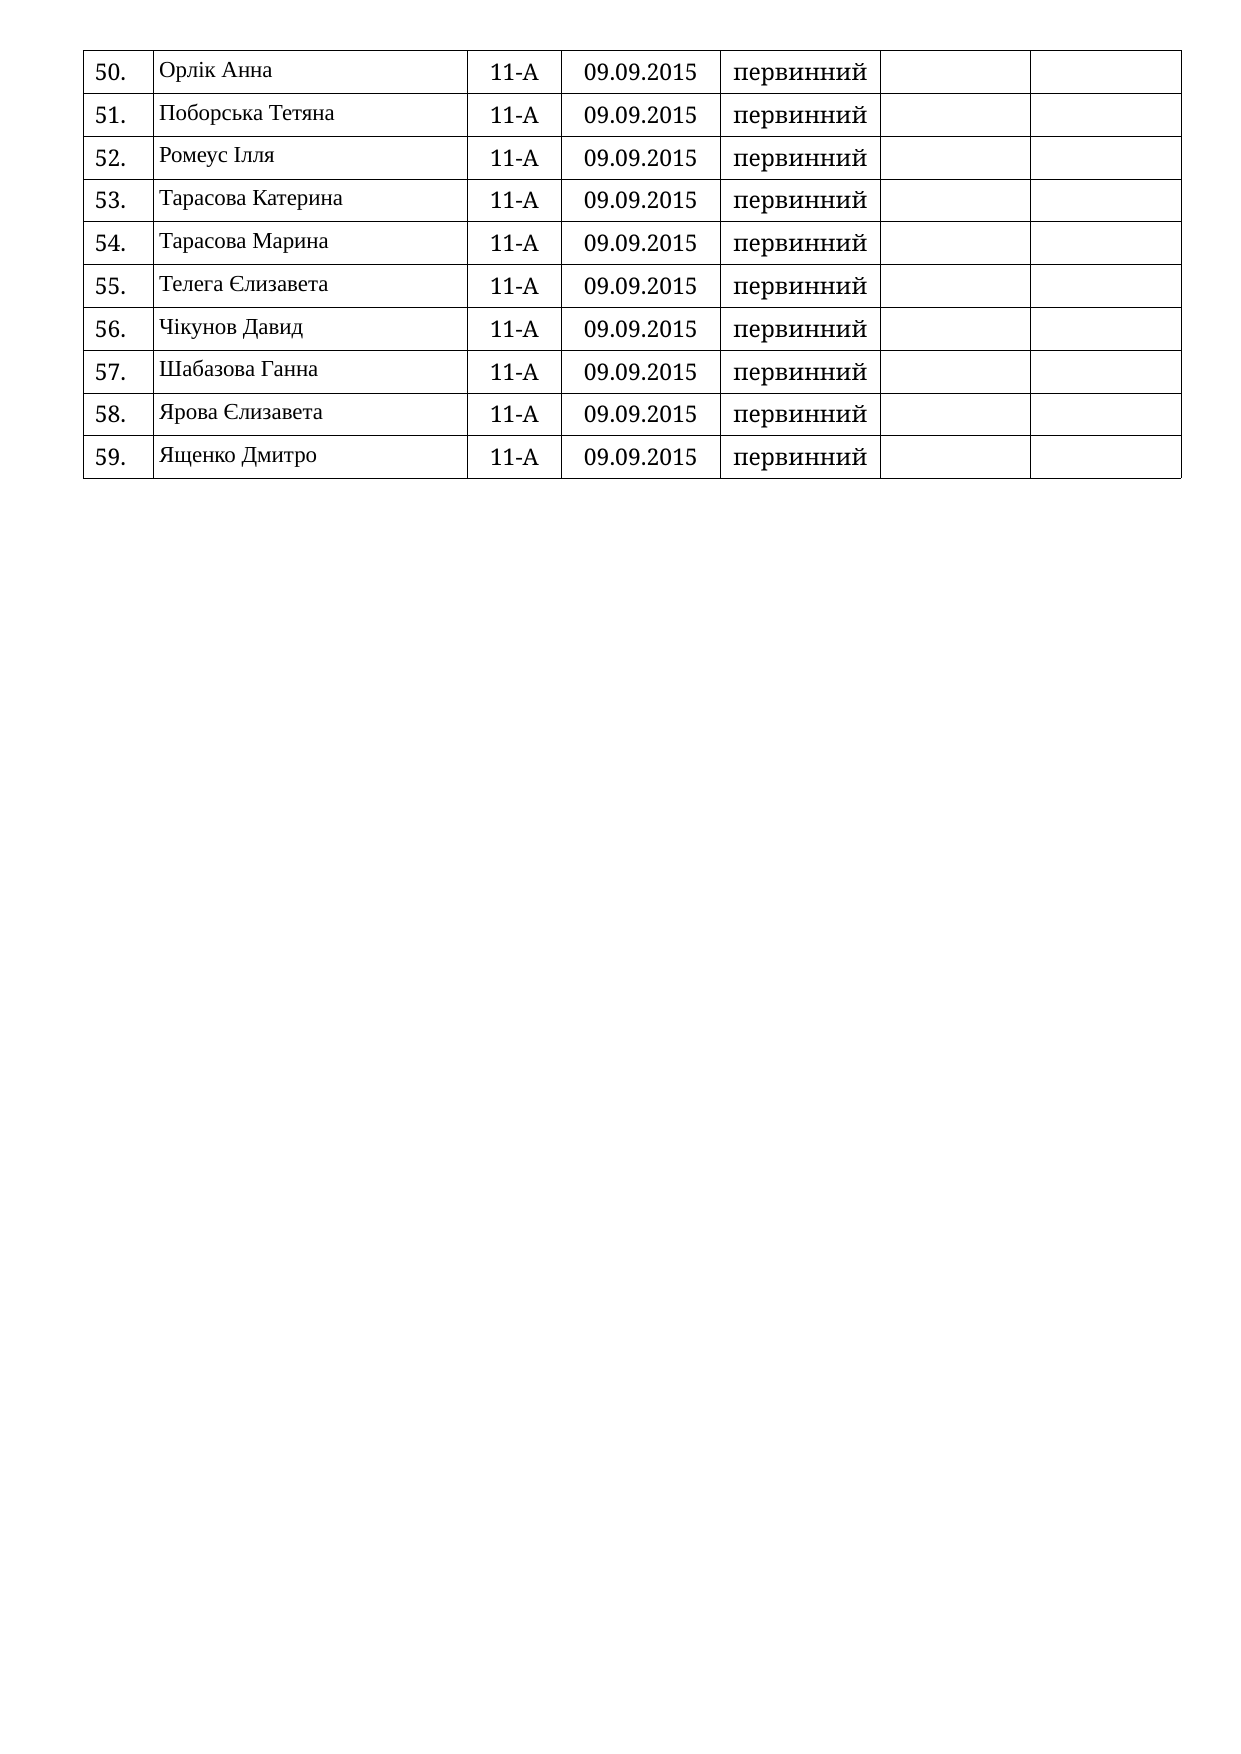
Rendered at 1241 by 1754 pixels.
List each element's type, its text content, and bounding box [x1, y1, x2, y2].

table_cell [881, 351, 1030, 392]
table_cell [84, 351, 153, 392]
table_cell 11-А [468, 51, 561, 93]
table_cell [1031, 394, 1181, 435]
table_cell 11-А [468, 308, 561, 350]
table_cell [881, 137, 1030, 178]
table_cell [1031, 94, 1181, 136]
table_cell [1031, 265, 1181, 307]
table_cell [881, 308, 1030, 350]
table_cell 11-А [468, 137, 561, 178]
table_cell [84, 265, 153, 307]
table_cell 09.09.2015 [562, 308, 720, 350]
table_cell первинний [721, 51, 880, 93]
table_cell первинний [721, 94, 880, 136]
table_cell первинний [721, 265, 880, 307]
table_cell [881, 222, 1030, 264]
table_cell первинний [721, 222, 880, 264]
table_cell [84, 137, 153, 178]
table_cell 09.09.2015 [562, 351, 720, 392]
table_cell 09.09.2015 [562, 436, 720, 478]
table_cell 09.09.2015 [562, 222, 720, 264]
table_cell 09.09.2015 [562, 137, 720, 178]
table_cell [1031, 180, 1181, 221]
table_cell 09.09.2015 [562, 265, 720, 307]
table_cell 11-А [468, 180, 561, 221]
table_cell 11-А [468, 436, 561, 478]
table_cell [881, 394, 1030, 435]
table_cell первинний [721, 394, 880, 435]
table_cell первинний [721, 180, 880, 221]
table_cell [1031, 351, 1181, 392]
table_cell [84, 94, 153, 136]
table_cell Ромеус Ілля [154, 137, 467, 178]
table_cell Ященко Дмитро [154, 436, 467, 478]
table_cell [84, 180, 153, 221]
table_cell [84, 222, 153, 264]
table_cell [881, 94, 1030, 136]
table_cell [1031, 222, 1181, 264]
table_cell 11-А [468, 265, 561, 307]
table_cell первинний [721, 308, 880, 350]
table_cell 09.09.2015 [562, 94, 720, 136]
table_cell [84, 308, 153, 350]
table_cell [1031, 137, 1181, 178]
table_cell Тарасова Марина [154, 222, 467, 264]
table_cell 11-А [468, 351, 561, 392]
table_cell 09.09.2015 [562, 180, 720, 221]
table_cell Орлік Анна [154, 51, 467, 93]
table_cell 11-А [468, 222, 561, 264]
table_cell 09.09.2015 [562, 51, 720, 93]
table_cell [84, 394, 153, 435]
table_cell [1031, 436, 1181, 478]
table_cell [1031, 51, 1181, 93]
table_cell Телега Єлизавета [154, 265, 467, 307]
table_cell первинний [721, 436, 880, 478]
table_cell Шабазова Ганна [154, 351, 467, 392]
table_cell [881, 180, 1030, 221]
table_cell Чікунов Давид [154, 308, 467, 350]
table_cell [881, 51, 1030, 93]
table_cell 11-А [468, 394, 561, 435]
table_cell [1031, 308, 1181, 350]
table_cell Ярова Єлизавета [154, 394, 467, 435]
table_cell [84, 436, 153, 478]
table_cell [881, 265, 1030, 307]
table_cell Тарасова Катерина [154, 180, 467, 221]
table_cell 11-А [468, 94, 561, 136]
table_cell первинний [721, 137, 880, 178]
table_cell Поборська Тетяна [154, 94, 467, 136]
table_cell [881, 436, 1030, 478]
table_cell 09.09.2015 [562, 394, 720, 435]
table_cell первинний [721, 351, 880, 392]
table_cell [84, 51, 153, 93]
